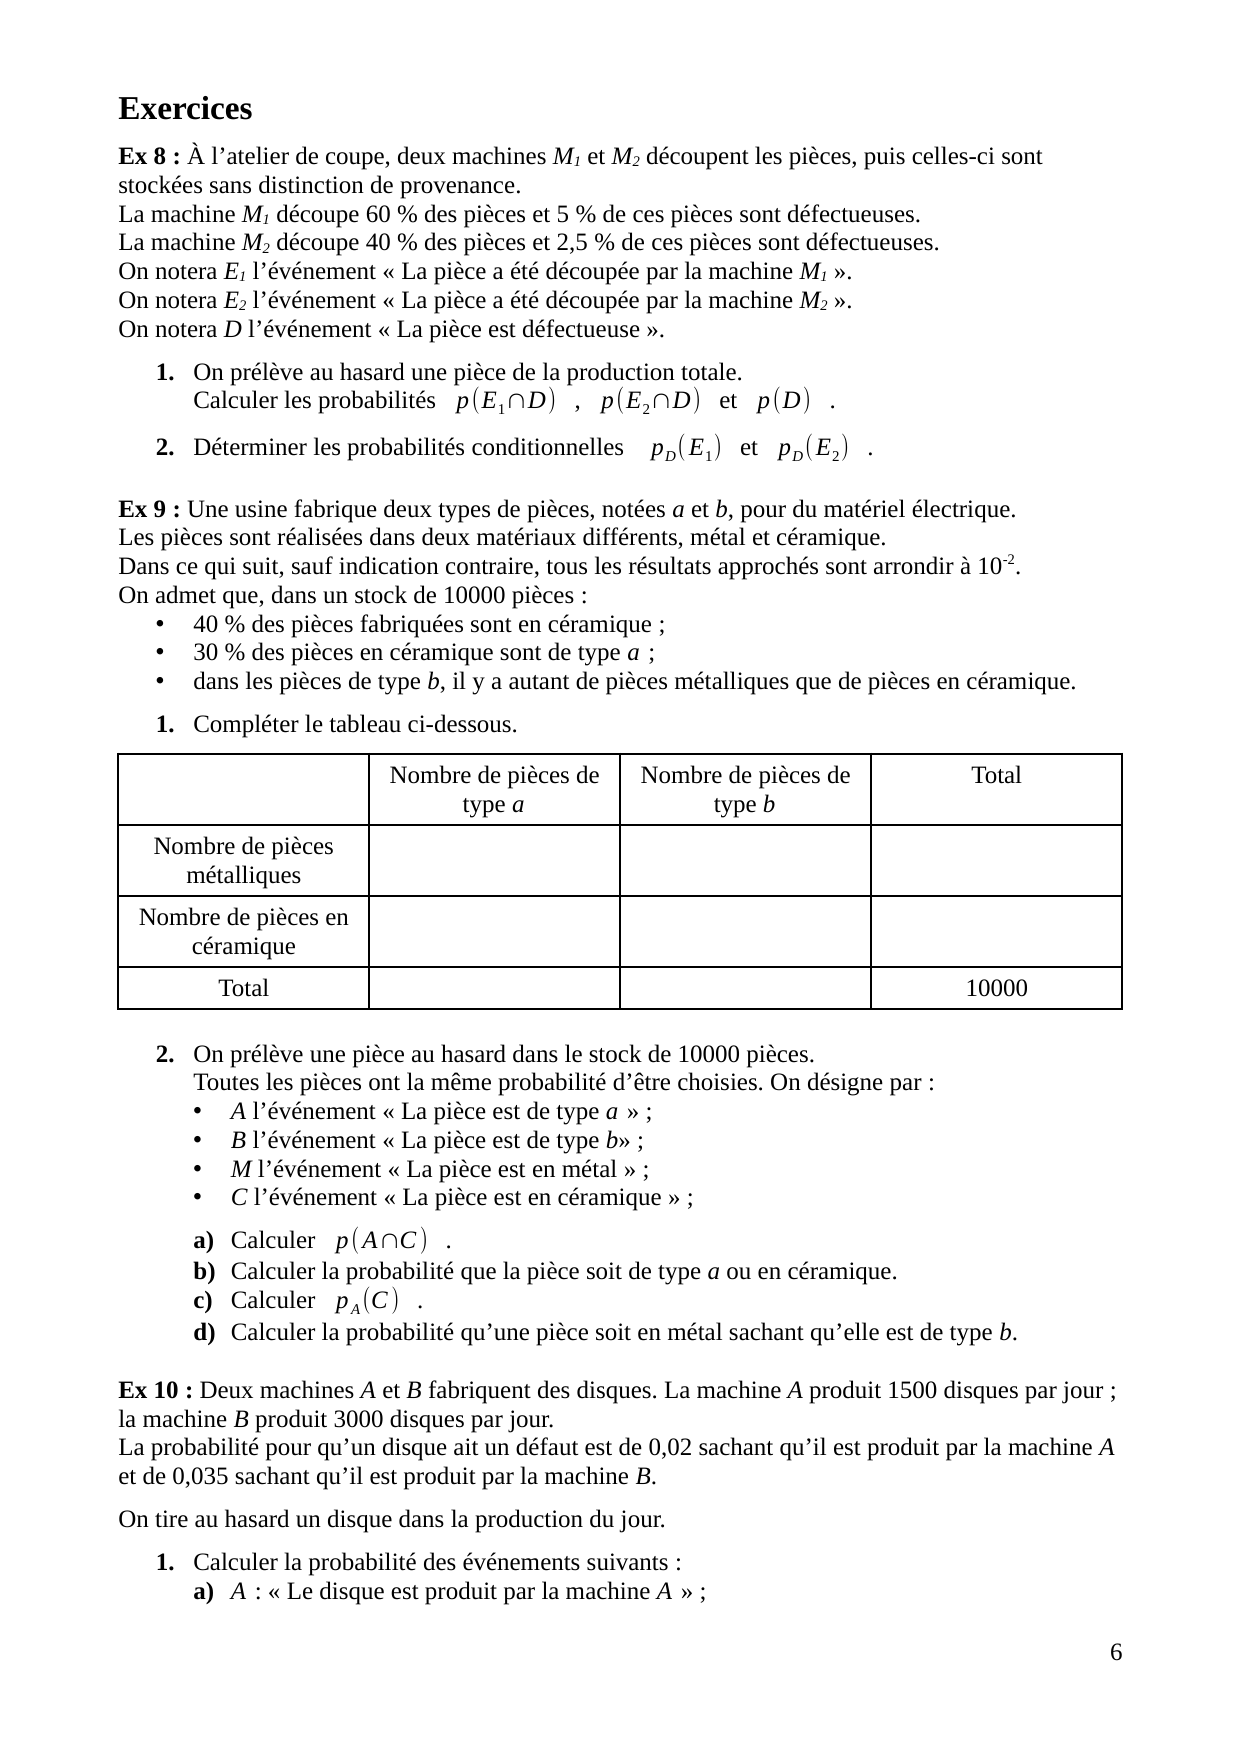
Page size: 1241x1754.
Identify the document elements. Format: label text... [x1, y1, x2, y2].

table_header Total [872, 755, 1121, 823]
text Exercices [118, 88, 1122, 127]
table_cell Nombre de pièces métalliques [119, 826, 368, 894]
list Calculer. [193, 1226, 1122, 1256]
list Calculer la probabilité qu’une pièce soit en métal sachant qu’elle est de type b. [193, 1317, 1122, 1346]
table_cell [370, 826, 619, 894]
text On admet que, dans un stock de 10000 pièces : [118, 580, 1122, 609]
list Calculer la probabilité des événements suivants : [156, 1547, 1122, 1576]
list On prélève au hasard une pièce de la production totale. [156, 357, 1122, 386]
text Ex 10 : Deux machines A et B fabriquent des disques. La machine A produit 1500 disques par jour ; la machine B produit 3000 disques par jour. [118, 1375, 1122, 1432]
list B l’événement « La pièce est de type b» ; [193, 1125, 1122, 1154]
list 40 % des pièces fabriquées sont en céramique ; [156, 609, 1122, 637]
table_cell [370, 968, 619, 1008]
list A l’événement « La pièce est de type a » ; [193, 1096, 1122, 1125]
list Calculer. [193, 1285, 1122, 1317]
table_cell [872, 897, 1121, 966]
table_cell [621, 897, 870, 966]
list On prélève une pièce au hasard dans le stock de 10000 pièces. [156, 1039, 1122, 1067]
text On tire au hasard un disque dans la production du jour. [118, 1504, 1122, 1533]
list Déterminer les probabilités conditionnelles et. [156, 432, 1122, 465]
text Les pièces sont réalisées dans deux matériaux différents, métal et céramique. [118, 522, 1122, 551]
table_cell Total [119, 968, 368, 1008]
text La machine M2 découpe 40 % des pièces et 2,5 % de ces pièces sont défectueuses. [118, 227, 1122, 256]
list Calculer les probabilités,et. [156, 386, 1122, 418]
text Ex 8 : À l’atelier de coupe, deux machines M1 et M2 découpent les pièces, puis celles-ci sont stockées sans distinction de provenance. [118, 141, 1122, 199]
table_cell [621, 968, 870, 1008]
text On notera E2 l’événement « La pièce a été découpée par la machine M2 ». [118, 285, 1122, 314]
list dans les pièces de type b, il y a autant de pièces métalliques que de pièces en céramique. [156, 666, 1122, 695]
text Dans ce qui suit, sauf indication contraire, tous les résultats approchés sont arrondir à 10-2. [118, 551, 1122, 580]
table_header Nombre de pièces de type a [370, 755, 619, 823]
text La probabilité pour qu’un disque ait un défaut est de 0,02 sachant qu’il est produit par la machine A et de 0,035 sachant qu’il est produit par la machine B. [118, 1432, 1122, 1490]
table_cell [370, 897, 619, 966]
text On notera D l’événement « La pièce est défectueuse ». [118, 314, 1122, 342]
table_cell 10000 [872, 968, 1121, 1008]
table_cell [621, 826, 870, 894]
table_header Nombre de pièces de type b [621, 755, 870, 823]
list Compléter le tableau ci-dessous. [156, 709, 1122, 738]
list Calculer la probabilité que la pièce soit de type a ou en céramique. [193, 1256, 1122, 1285]
text La machine M1 découpe 60 % des pièces et 5 % de ces pièces sont défectueuses. [118, 199, 1122, 227]
list A : « Le disque est produit par la machine A » ; [193, 1576, 1122, 1605]
list Toutes les pièces ont la même probabilité d’être choisies. On désigne par : [156, 1067, 1122, 1096]
table_header [119, 755, 368, 823]
text On notera E1 l’événement « La pièce a été découpée par la machine M1 ». [118, 256, 1122, 285]
list M l’événement « La pièce est en métal » ; [193, 1154, 1122, 1182]
list C l’événement « La pièce est en céramique » ; [193, 1182, 1122, 1211]
list 30 % des pièces en céramique sont de type a ; [156, 637, 1122, 666]
table_cell [872, 826, 1121, 894]
table_cell Nombre de pièces en céramique [119, 897, 368, 966]
text Ex 9 : Une usine fabrique deux types de pièces, notées a et b, pour du matériel électrique. [118, 494, 1122, 522]
